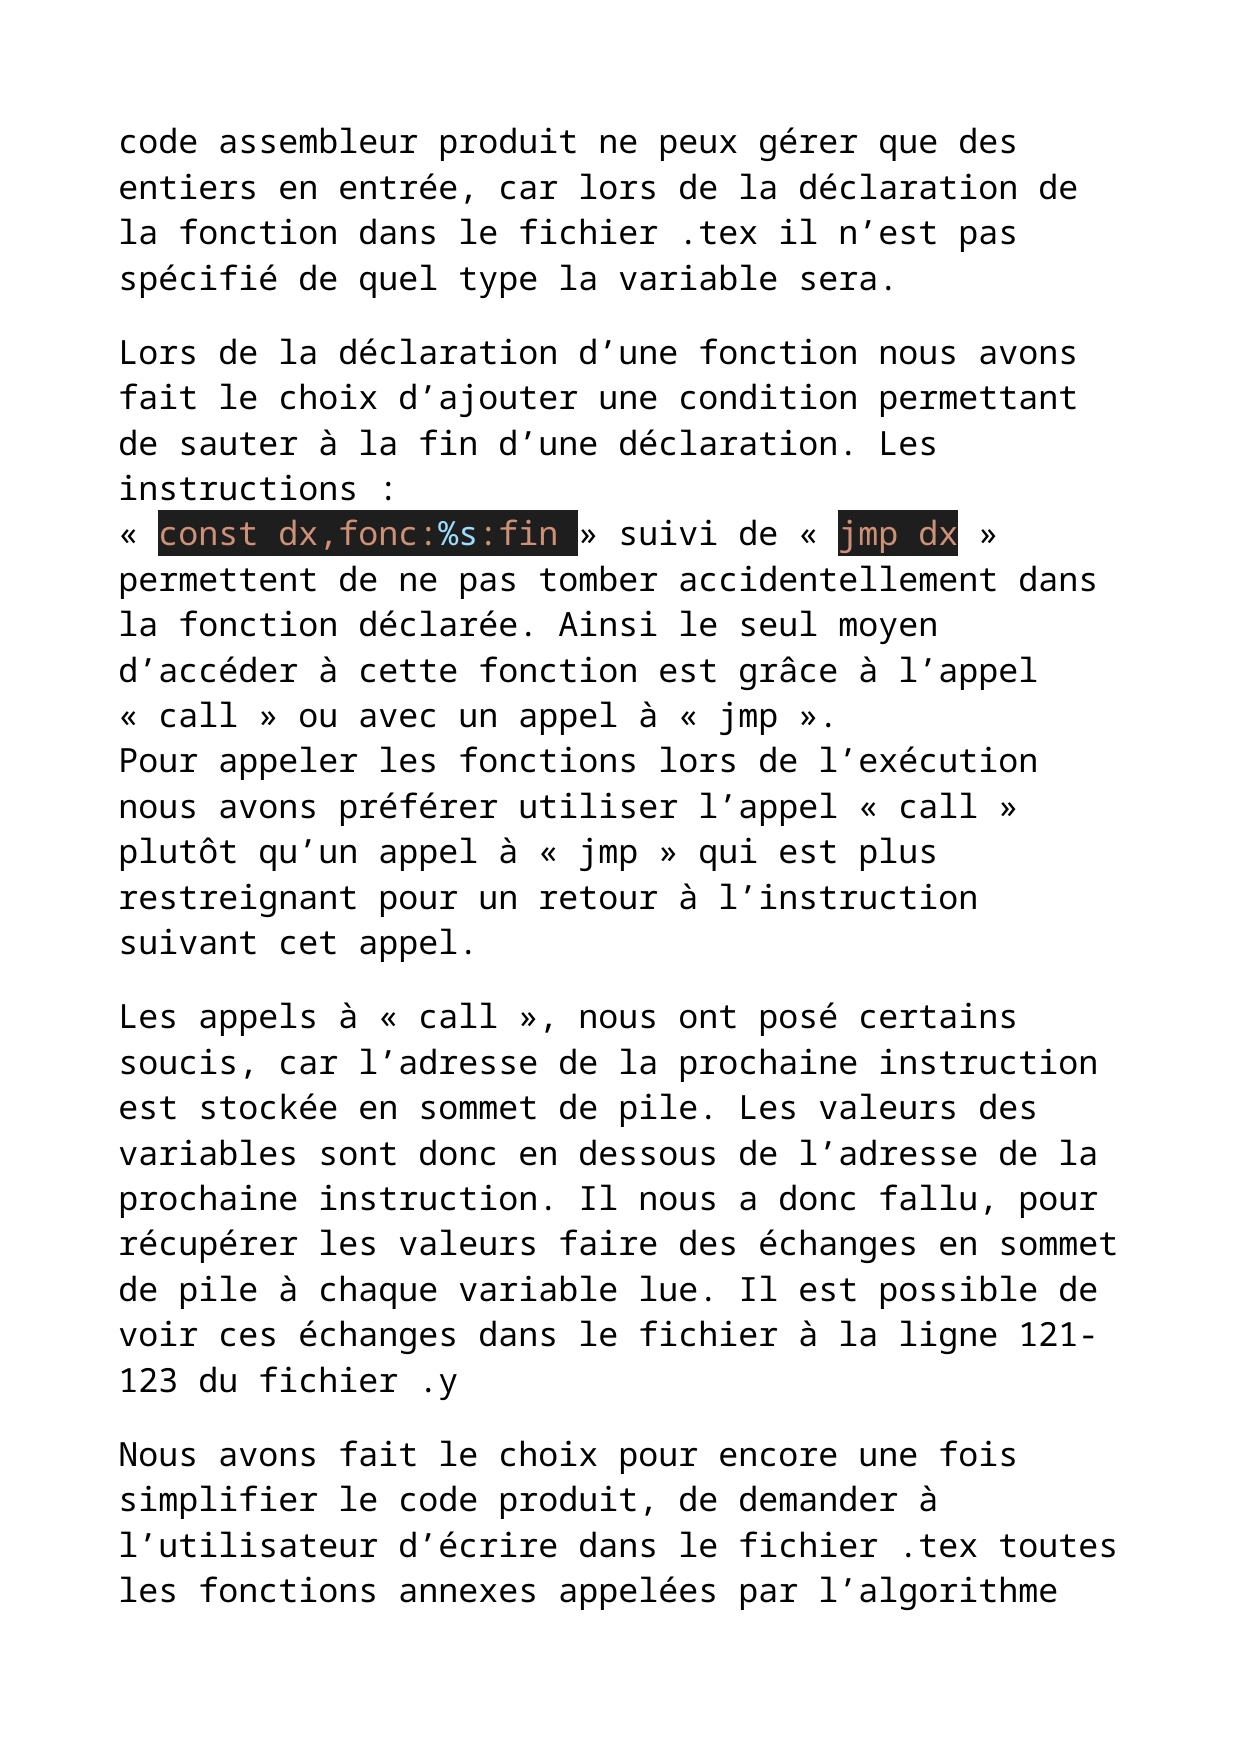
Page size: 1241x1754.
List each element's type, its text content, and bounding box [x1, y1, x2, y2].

text Lors de la déclaration d’une fonction nous avons fait le choix d’ajouter une condition permettant de sauter à la fin d’une déclaration. Les instructions : [118, 328, 1122, 510]
text Nous avons fait le choix pour encore une fois simplifier le code produit, de demander à l’utilisateur d’écrire dans le fichier .tex toutes les fonctions annexes appelées par l’algorithme [118, 1431, 1122, 1612]
text « const dx,fonc:%s:fin » suivi de « jmp dx » permettent de ne pas tomber accidentellement dans la fonction déclarée. Ainsi le seul moyen d’accéder à cette fonction est grâce à l’appel « call » ou avec un appel à « jmp ». [118, 510, 1122, 737]
text Les appels à « call », nous ont posé certains soucis, car l’adresse de la prochaine instruction est stockée en sommet de pile. Les valeurs des variables sont donc en dessous de l’adresse de la prochaine instruction. Il nous a donc fallu, pour récupérer les valeurs faire des échanges en sommet de pile à chaque variable lue. Il est possible de voir ces échanges dans le fichier à la ligne 121-123 du fichier .y [118, 993, 1122, 1402]
text Pour appeler les fonctions lors de l’exécution nous avons préférer utiliser l’appel « call » plutôt qu’un appel à « jmp » qui est plus restreignant pour un retour à l’instruction suivant cet appel. [118, 737, 1122, 964]
text code assembleur produit ne peux gérer que des entiers en entrée, car lors de la déclaration de la fonction dans le fichier .tex il n’est pas spécifié de quel type la variable sera. [118, 118, 1122, 300]
